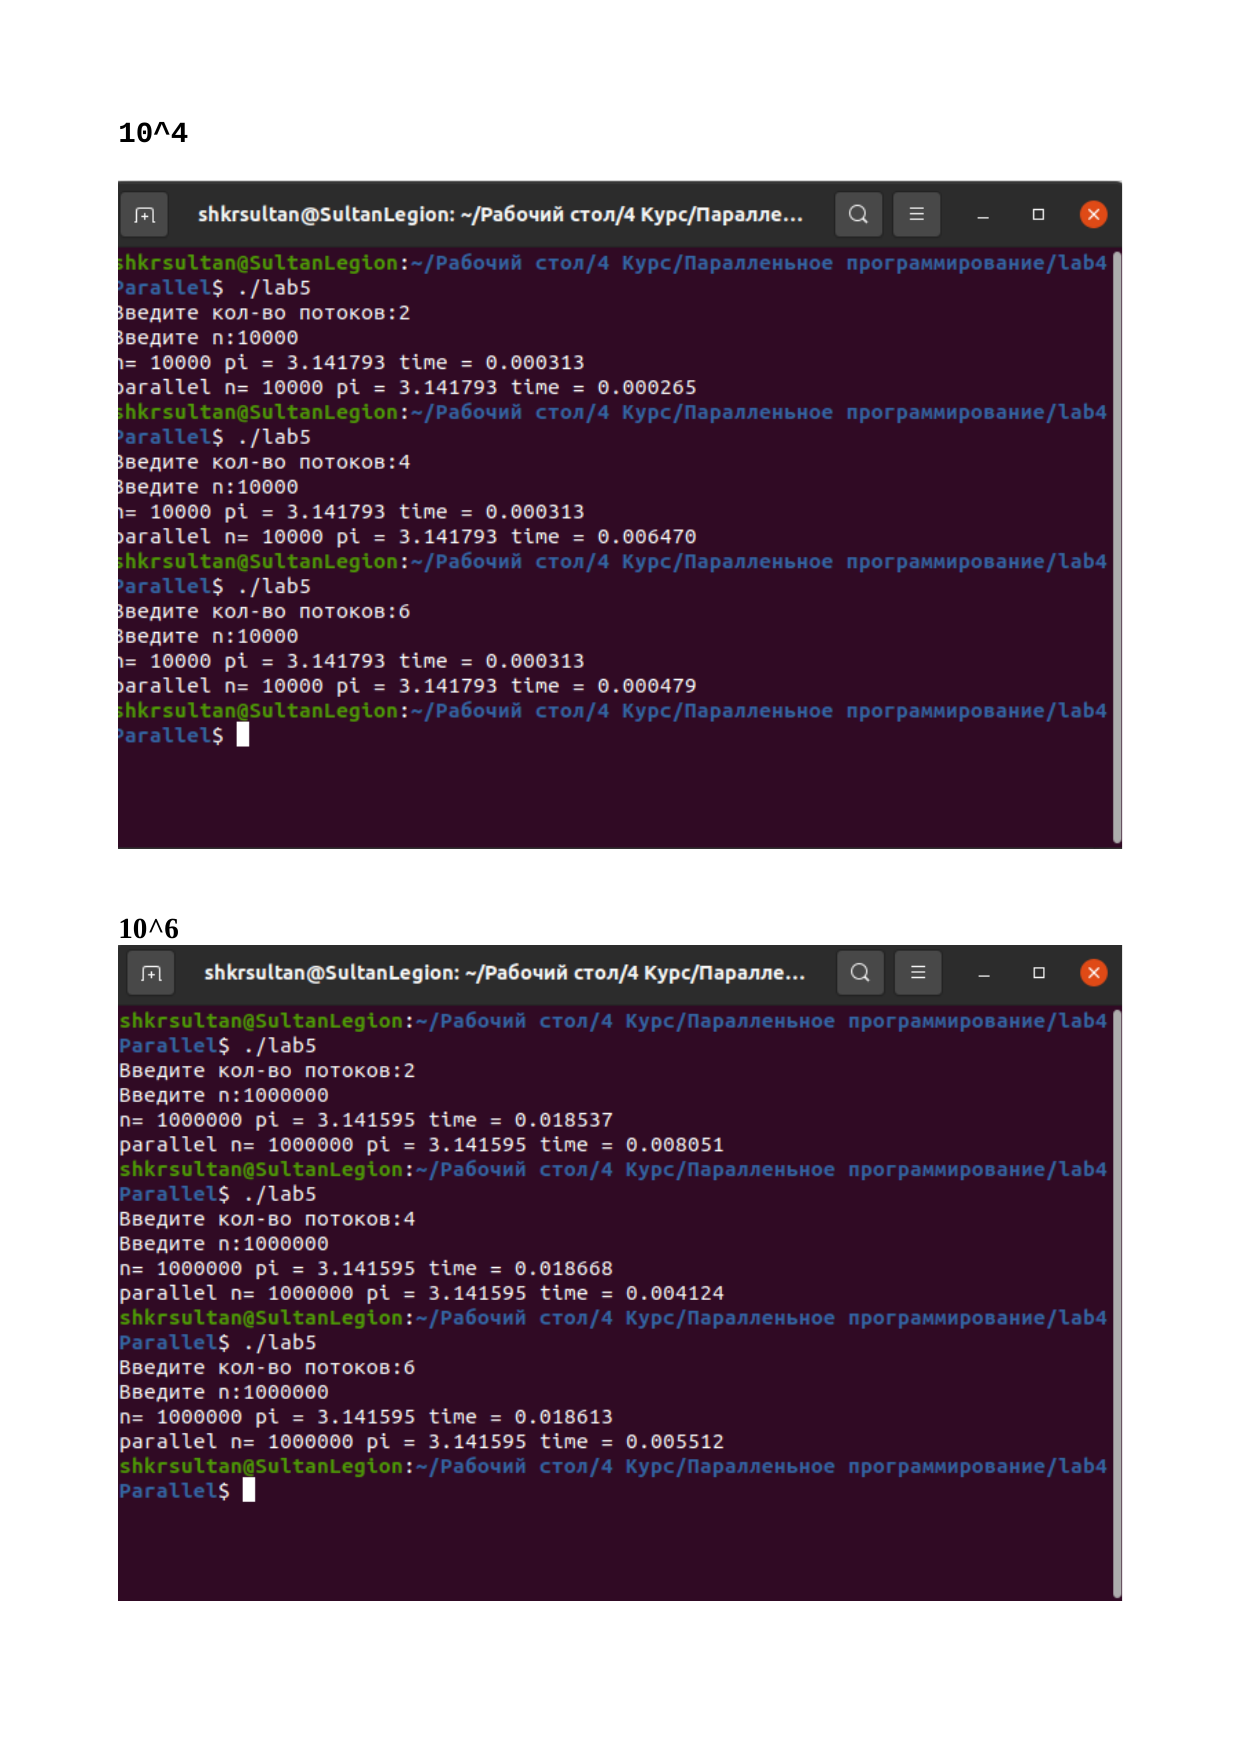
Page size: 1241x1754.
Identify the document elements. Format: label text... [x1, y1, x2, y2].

picture [118, 945, 1123, 1601]
text 10^6 [118, 911, 1122, 945]
picture [118, 180, 1123, 849]
text 10^4 [118, 118, 1122, 151]
